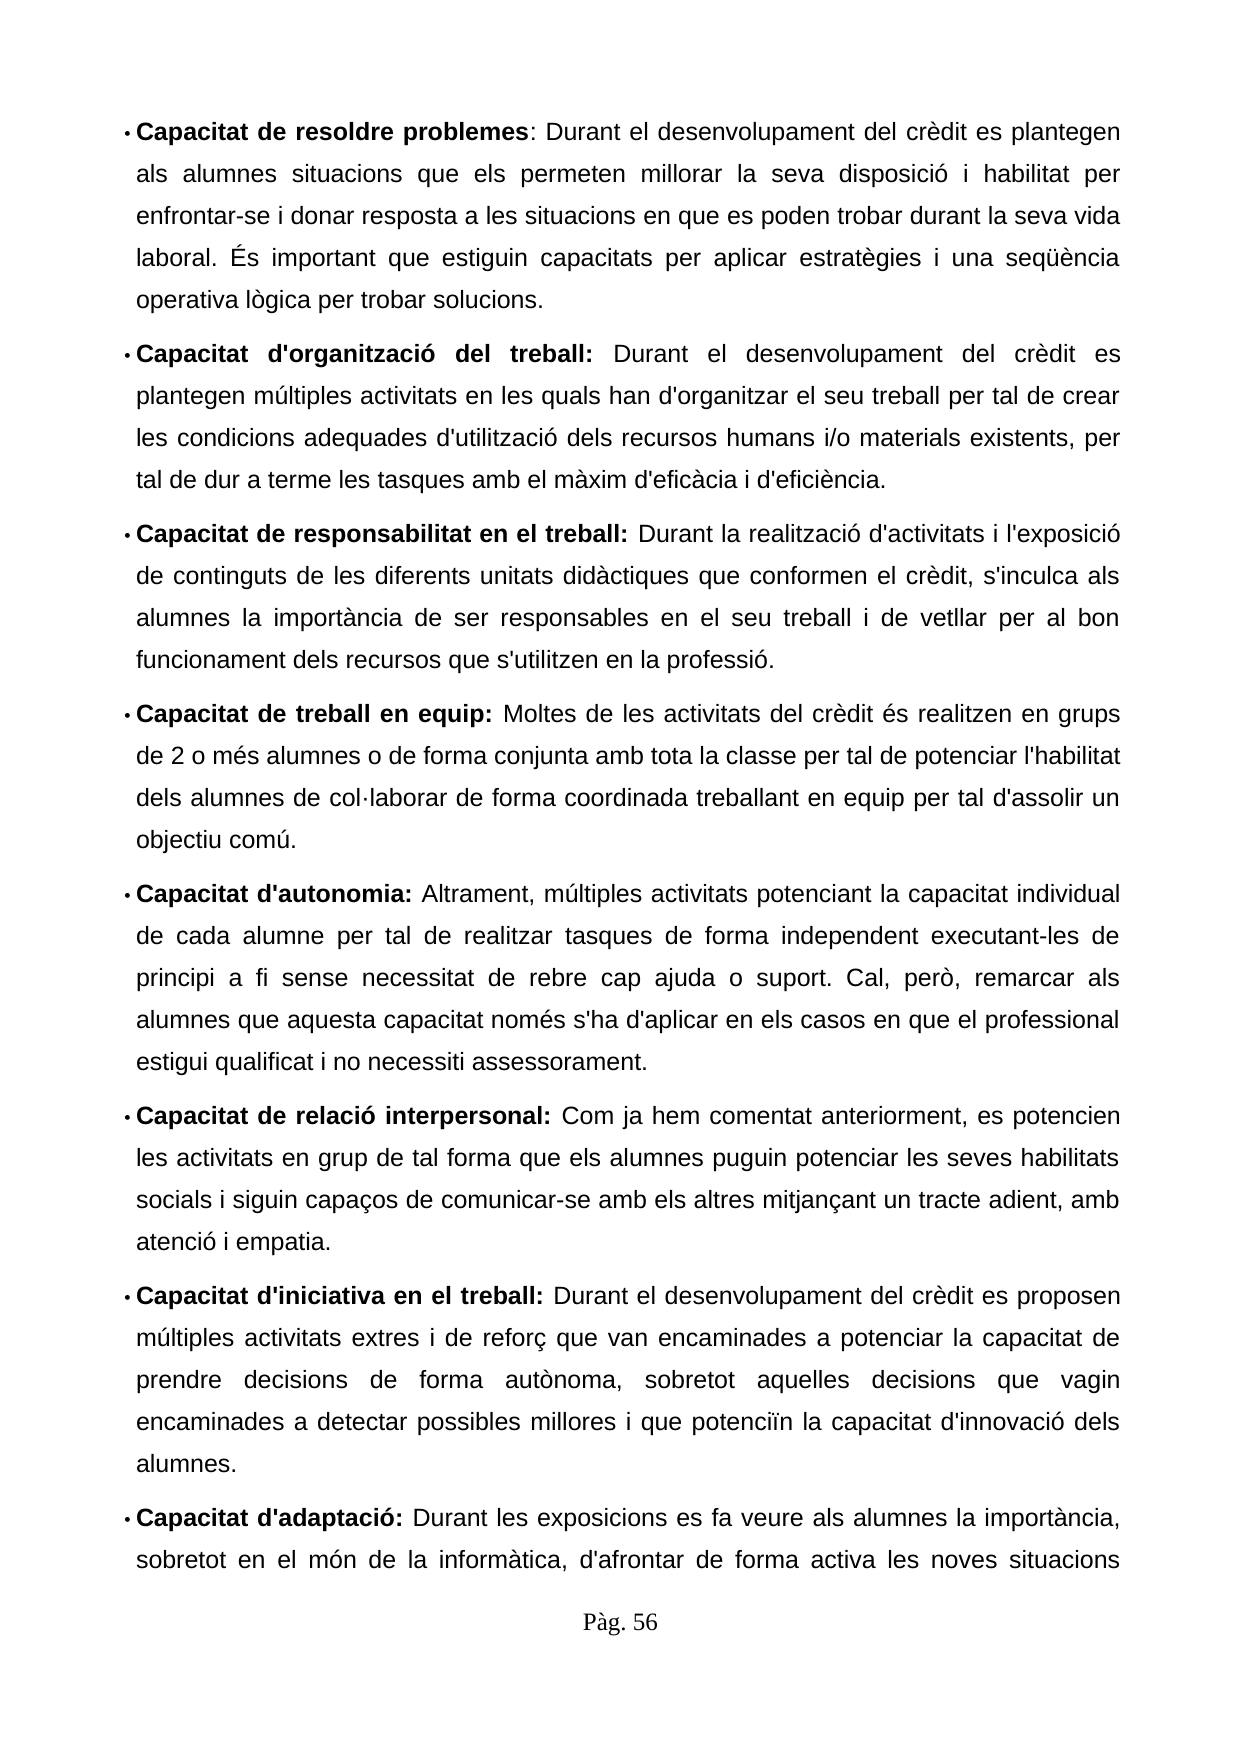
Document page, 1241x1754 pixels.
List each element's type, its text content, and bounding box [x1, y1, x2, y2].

list Capacitat d'adaptació: Durant les exposicions es fa veure als alumnes la importància, sobretot en el món de la informàtica, d'afrontar de forma activa les noves situacions [124, 1504, 1122, 1573]
list Capacitat d'organització del treball: Durant el desenvolupament del crèdit es plantegen múltiples activitats en les quals han d'organitzar el seu treball per tal de crear les condicions adequades d'utilització dels recursos humans i/o materials existents, per tal de dur a terme les tasques amb el màxim d'eficàcia i d'eficiència. [124, 340, 1122, 493]
list Capacitat de responsabilitat en el treball: Durant la realització d'activitats i l'exposició de continguts de les diferents unitats didàctiques que conformen el crèdit, s'inculca als alumnes la importància de ser responsables en el seu treball i de vetllar per al bon funcionament dels recursos que s'utilitzen en la professió. [124, 520, 1122, 673]
list Capacitat d'autonomia: Altrament, múltiples activitats potenciant la capacitat individual de cada alumne per tal de realitzar tasques de forma independent executant-les de principi a fi sense necessitat de rebre cap ajuda o suport. Cal, però, remarcar als alumnes que aquesta capacitat només s'ha d'aplicar en els casos en que el professional estigui qualificat i no necessiti assessorament. [124, 880, 1122, 1075]
list Capacitat de resoldre problemes: Durant el desenvolupament del crèdit es plantegen als alumnes situacions que els permeten millorar la seva disposició i habilitat per enfrontar-se i donar resposta a les situacions en que es poden trobar durant la seva vida laboral. És important que estiguin capacitats per aplicar estratègies i una seqüència operativa lògica per trobar solucions. [124, 118, 1122, 313]
list Capacitat de treball en equip: Moltes de les activitats del crèdit és realitzen en grups de 2 o més alumnes o de forma conjunta amb tota la classe per tal de potenciar l'habilitat dels alumnes de col·laborar de forma coordinada treballant en equip per tal d'assolir un objectiu comú. [124, 700, 1122, 853]
list Capacitat de relació interpersonal: Com ja hem comentat anteriorment, es potencien les activitats en grup de tal forma que els alumnes puguin potenciar les seves habilitats socials i siguin capaços de comunicar-se amb els altres mitjançant un tracte adient, amb atenció i empatia. [124, 1102, 1122, 1255]
list Capacitat d'iniciativa en el treball: Durant el desenvolupament del crèdit es proposen múltiples activitats extres i de reforç que van encaminades a potenciar la capacitat de prendre decisions de forma autònoma, sobretot aquelles decisions que vagin encaminades a detectar possibles millores i que potenciïn la capacitat d'innovació dels alumnes. [124, 1282, 1122, 1477]
